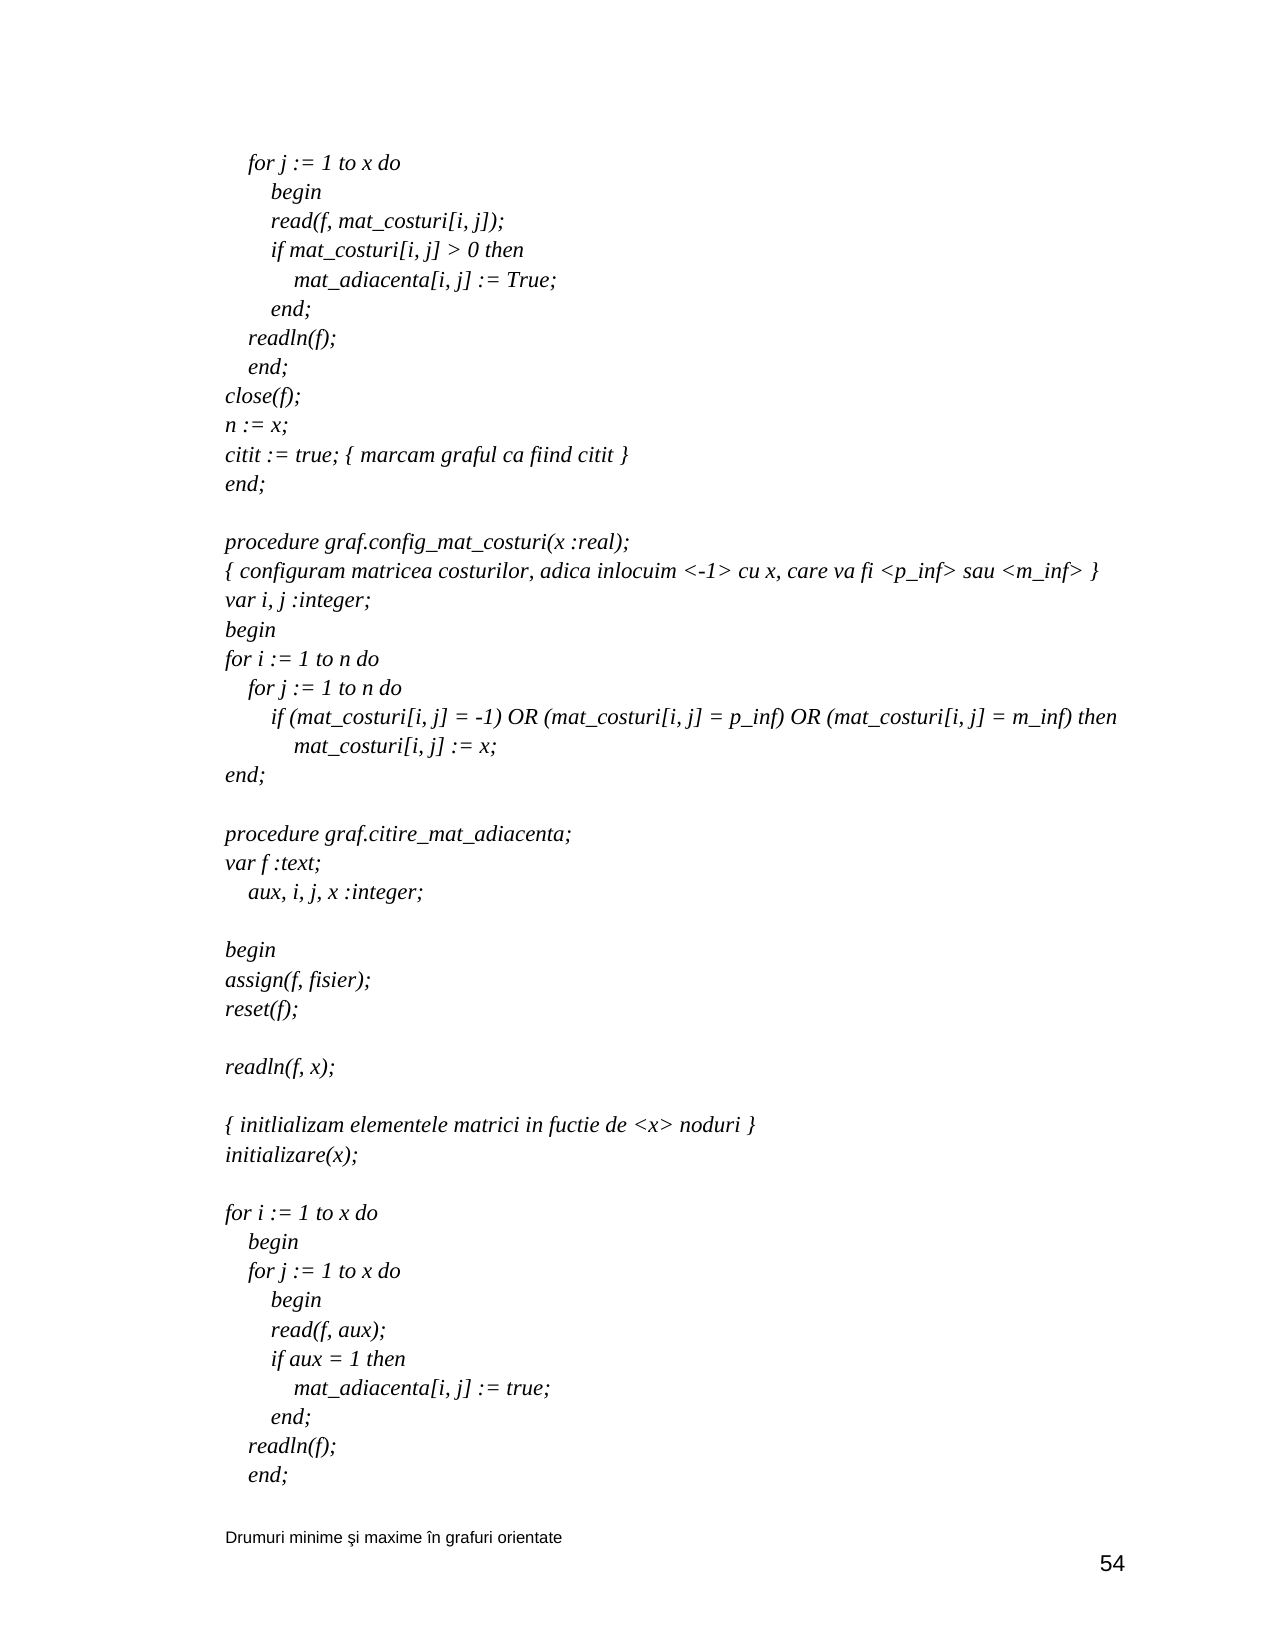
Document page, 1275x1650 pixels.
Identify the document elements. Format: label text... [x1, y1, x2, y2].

text { initlializam elementele matrici in fuctie de <x> noduri } [225, 1112, 1125, 1138]
text for j := 1 to x do [225, 150, 1125, 175]
text assign(f, fisier); [225, 967, 1125, 992]
text end; [225, 354, 1125, 379]
text if aux = 1 then [225, 1346, 1125, 1371]
text end; [225, 296, 1125, 321]
text procedure graf.config_mat_costuri(x :real); [225, 529, 1125, 554]
text end; [225, 762, 1125, 788]
text reset(f); [225, 996, 1125, 1021]
text end; [225, 471, 1125, 496]
text { configuram matricea costurilor, adica inlocuim <-1> cu x, care va fi <p_inf> sau <m_inf> } [225, 558, 1125, 584]
text citit := true; { marcam graful ca fiind citit } [225, 442, 1125, 467]
text var i, j :integer; [225, 587, 1125, 613]
text for i := 1 to n do [225, 646, 1125, 671]
text read(f, aux); [225, 1317, 1125, 1342]
text procedure graf.citire_mat_adiacenta; [225, 821, 1125, 846]
text begin [225, 1287, 1125, 1313]
text begin [225, 617, 1125, 642]
text end; [225, 1462, 1125, 1488]
text readln(f); [225, 1433, 1125, 1459]
text end; [225, 1404, 1125, 1429]
text if (mat_costuri[i, j] = -1) OR (mat_costuri[i, j] = p_inf) OR (mat_costuri[i, j] = m_inf) then [225, 704, 1125, 729]
text initializare(x); [225, 1142, 1125, 1167]
text for j := 1 to n do [225, 675, 1125, 700]
text mat_adiacenta[i, j] := True; [225, 267, 1125, 292]
text begin [225, 179, 1125, 204]
text n := x; [225, 412, 1125, 438]
text mat_adiacenta[i, j] := true; [225, 1375, 1125, 1400]
text readln(f); [225, 325, 1125, 350]
text for j := 1 to x do [225, 1258, 1125, 1284]
text mat_costuri[i, j] := x; [225, 733, 1125, 759]
text begin [225, 937, 1125, 963]
text close(f); [225, 383, 1125, 409]
text begin [225, 1229, 1125, 1254]
text aux, i, j, x :integer; [225, 879, 1125, 904]
text if mat_costuri[i, j] > 0 then [225, 237, 1125, 263]
text read(f, mat_costuri[i, j]); [225, 208, 1125, 234]
text var f :text; [225, 850, 1125, 875]
text readln(f, x); [225, 1054, 1125, 1079]
text for i := 1 to x do [225, 1200, 1125, 1225]
